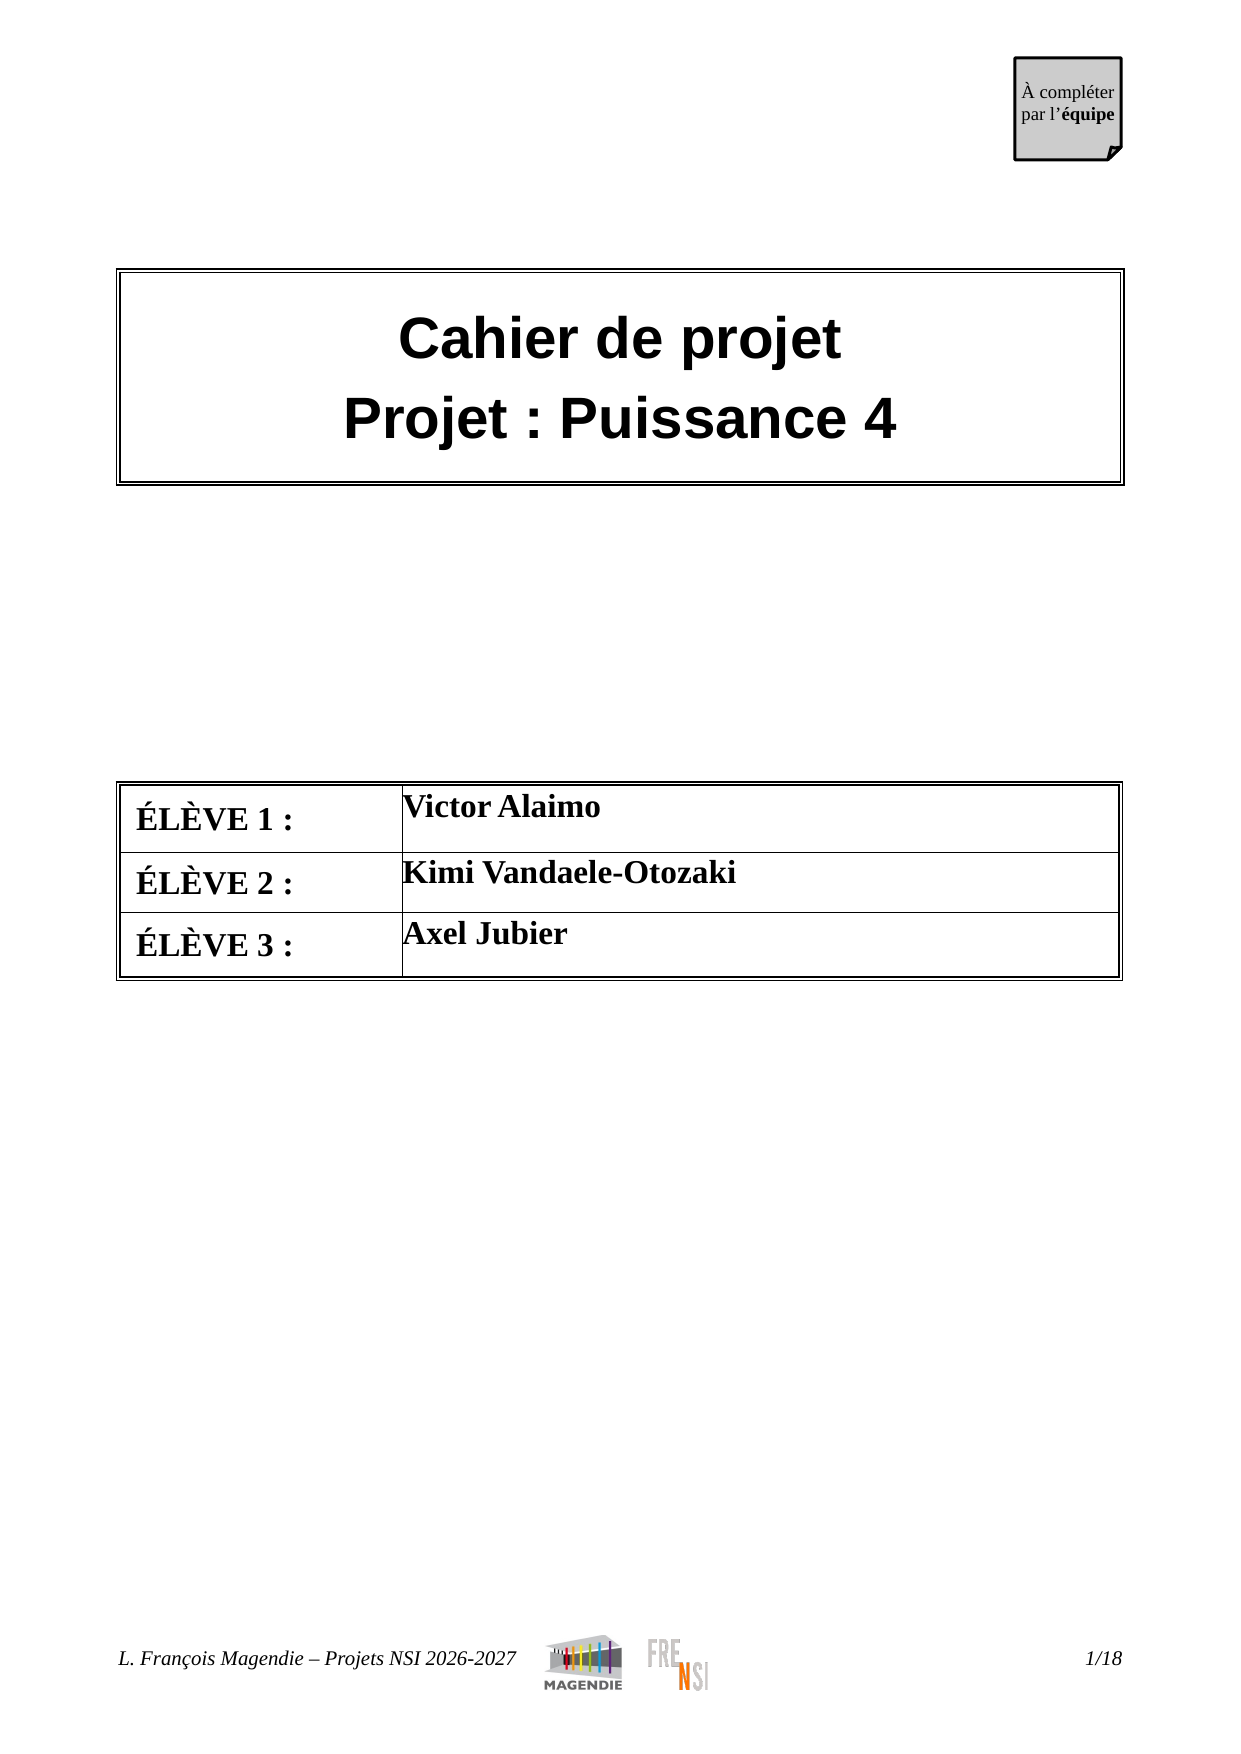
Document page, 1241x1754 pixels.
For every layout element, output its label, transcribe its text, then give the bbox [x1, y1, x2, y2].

table_cell Axel Jubier [403, 913, 1118, 976]
picture [648, 1639, 708, 1691]
table_cell ÉLÈVE 3 : [121, 913, 402, 976]
table_cell Kimi Vandaele-Otozaki [403, 853, 1118, 912]
table_header Victor Alaimo [403, 786, 1118, 852]
table_cell ÉLÈVE 2 : [121, 853, 402, 912]
table_header Cahier de projet Projet : Puissance 4 [121, 273, 1120, 481]
picture [532, 1635, 633, 1695]
table_header ÉLÈVE 1 : [121, 786, 402, 852]
